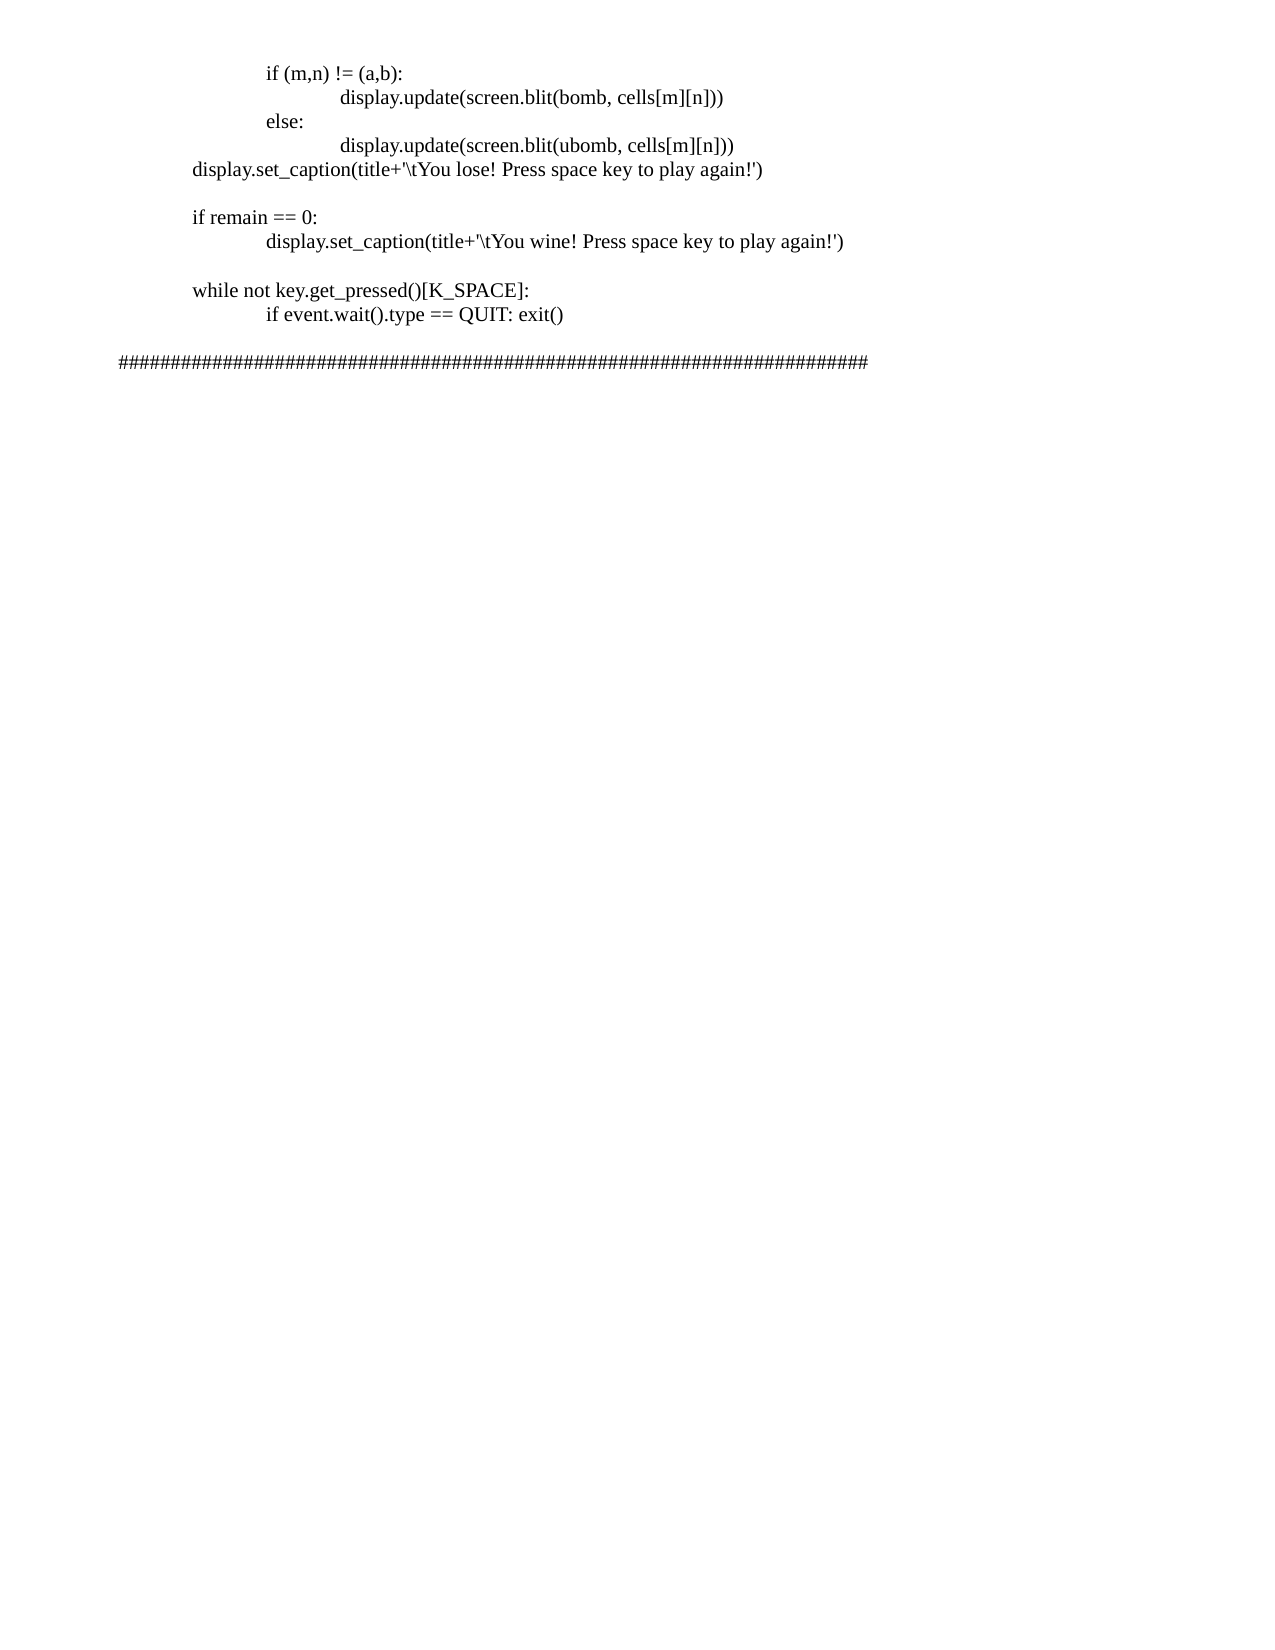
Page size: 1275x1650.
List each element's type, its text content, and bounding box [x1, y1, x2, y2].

text display.update(screen.blit(ubomb, cells[m][n])) [118, 133, 1157, 157]
text display.set_caption(title+'\tYou wine! Press space key to play again!') [118, 229, 1157, 253]
text if (m,n) != (a,b): [118, 61, 1157, 85]
text display.set_caption(title+'\tYou lose! Press space key to play again!') [118, 157, 1157, 181]
text if remain == 0: [118, 205, 1157, 229]
text ######################################################################## [118, 350, 1157, 398]
text if event.wait().type == QUIT: exit() [118, 302, 1157, 326]
text display.update(screen.blit(bomb, cells[m][n])) [118, 85, 1157, 109]
text else: [118, 109, 1157, 133]
text while not key.get_pressed()[K_SPACE]: [118, 277, 1157, 302]
